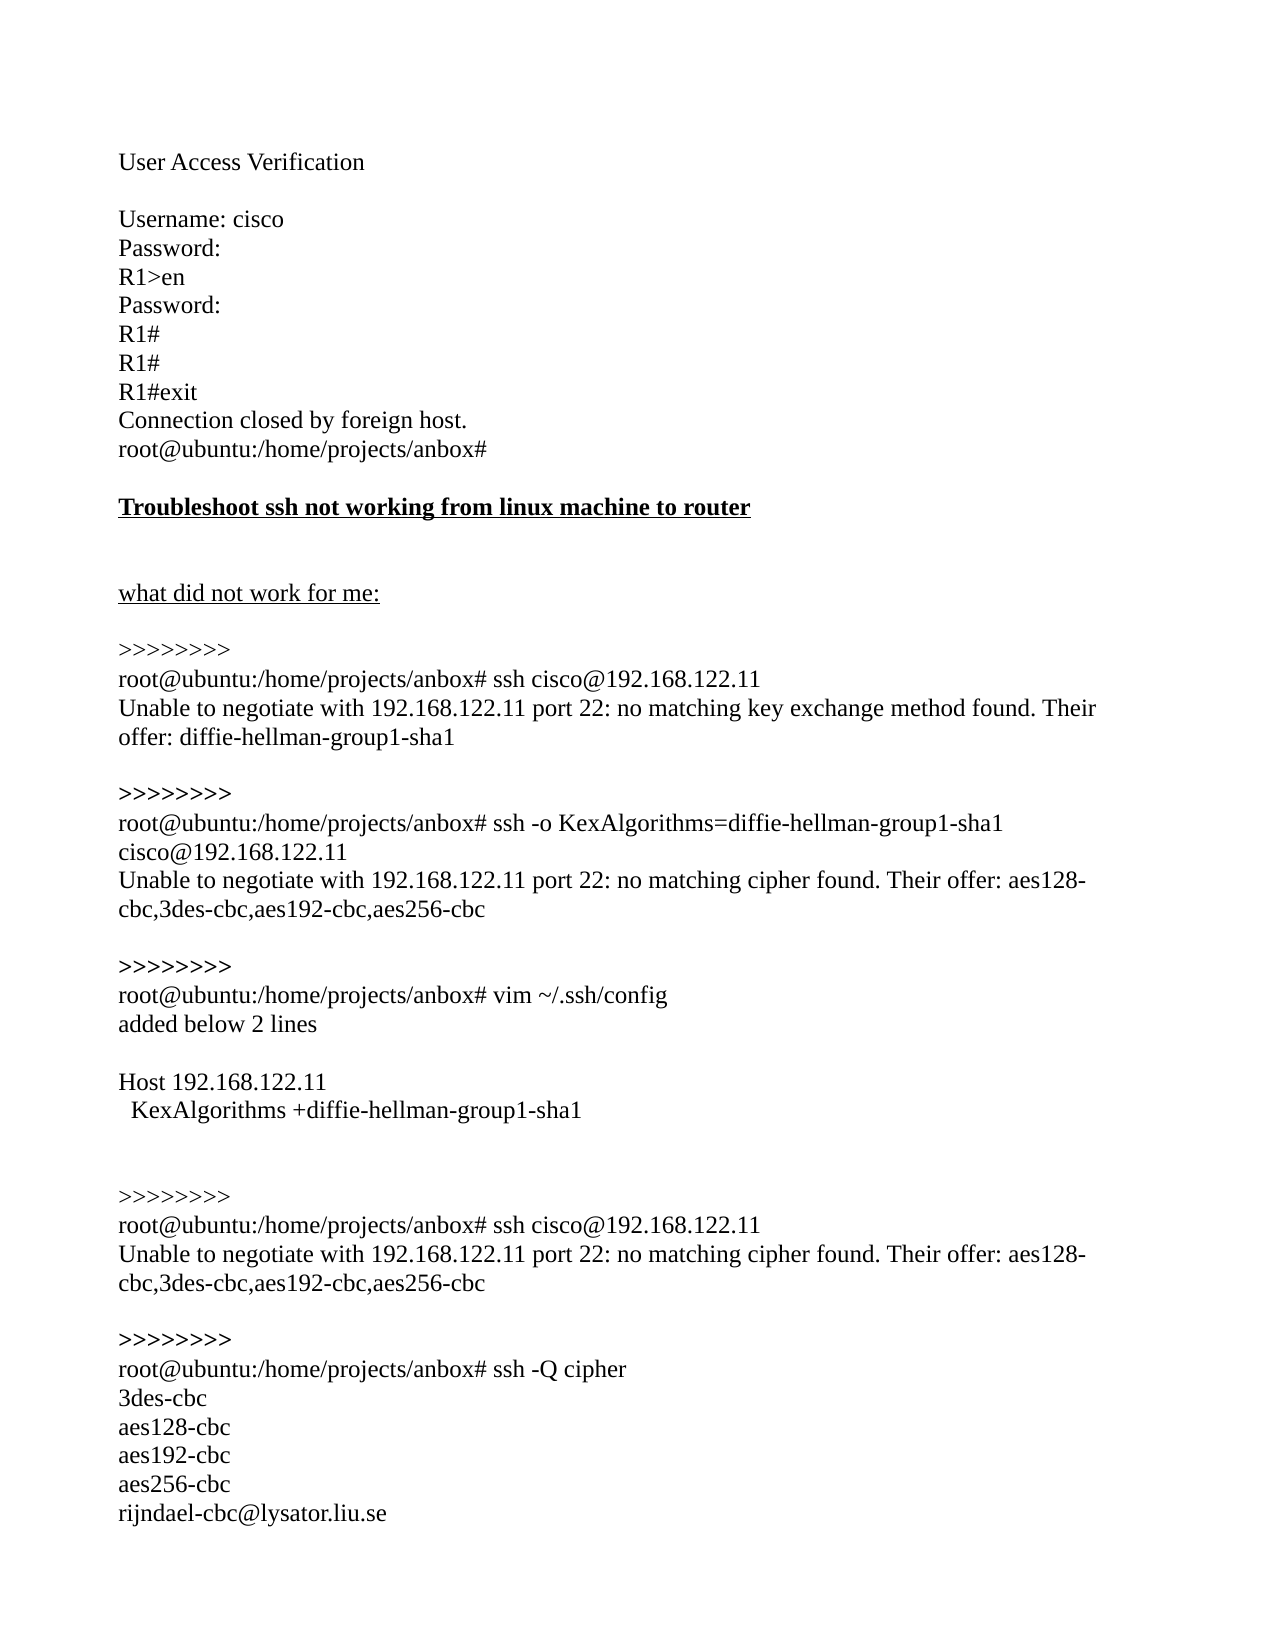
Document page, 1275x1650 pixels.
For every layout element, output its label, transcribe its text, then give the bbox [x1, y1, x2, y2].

text Password: [118, 233, 1157, 262]
text root@ubuntu:/home/projects/anbox# ssh -o KexAlgorithms=diffie-hellman-group1-sha1 cisco@192.168.122.11 [118, 808, 1157, 866]
text Username: cisco [118, 204, 1157, 233]
text added below 2 lines [118, 1009, 1157, 1038]
text Unable to negotiate with 192.168.122.11 port 22: no matching cipher found. Their offer: aes128-cbc,3des-cbc,aes192-cbc,aes256-cbc [118, 1239, 1157, 1297]
text Connection closed by foreign host. [118, 406, 1157, 434]
text R1# [118, 319, 1157, 348]
text root@ubuntu:/home/projects/anbox# ssh -Q cipher [118, 1354, 1157, 1383]
text KexAlgorithms +diffie-hellman-group1-sha1 [118, 1096, 1157, 1124]
text R1#exit [118, 377, 1157, 406]
text 3des-cbc [118, 1383, 1157, 1412]
text Unable to negotiate with 192.168.122.11 port 22: no matching key exchange method found. Their offer: diffie-hellman-group1-sha1 [118, 693, 1157, 751]
text aes128-cbc [118, 1412, 1157, 1441]
text Troubleshoot ssh not working from linux machine to router [118, 492, 1157, 521]
text Unable to negotiate with 192.168.122.11 port 22: no matching cipher found. Their offer: aes128-cbc,3des-cbc,aes192-cbc,aes256-cbc [118, 866, 1157, 923]
text root@ubuntu:/home/projects/anbox# ssh cisco@192.168.122.11 [118, 664, 1157, 693]
text >>>>>>>> [118, 1182, 1157, 1211]
text aes256-cbc [118, 1469, 1157, 1498]
text rijndael-cbc@lysator.liu.se [118, 1498, 1157, 1527]
text >>>>>>>> [118, 952, 1157, 981]
text >>>>>>>> [118, 636, 1157, 664]
text R1# [118, 348, 1157, 377]
text root@ubuntu:/home/projects/anbox# [118, 434, 1157, 463]
text R1>en [118, 262, 1157, 291]
text root@ubuntu:/home/projects/anbox# vim ~/.ssh/config [118, 981, 1157, 1009]
text Password: [118, 291, 1157, 319]
text aes192-cbc [118, 1441, 1157, 1469]
text >>>>>>>> [118, 1326, 1157, 1354]
text User Access Verification [118, 147, 1157, 176]
text >>>>>>>> [118, 779, 1157, 808]
text root@ubuntu:/home/projects/anbox# ssh cisco@192.168.122.11 [118, 1211, 1157, 1239]
text what did not work for me: [118, 578, 1157, 607]
text Host 192.168.122.11 [118, 1067, 1157, 1096]
